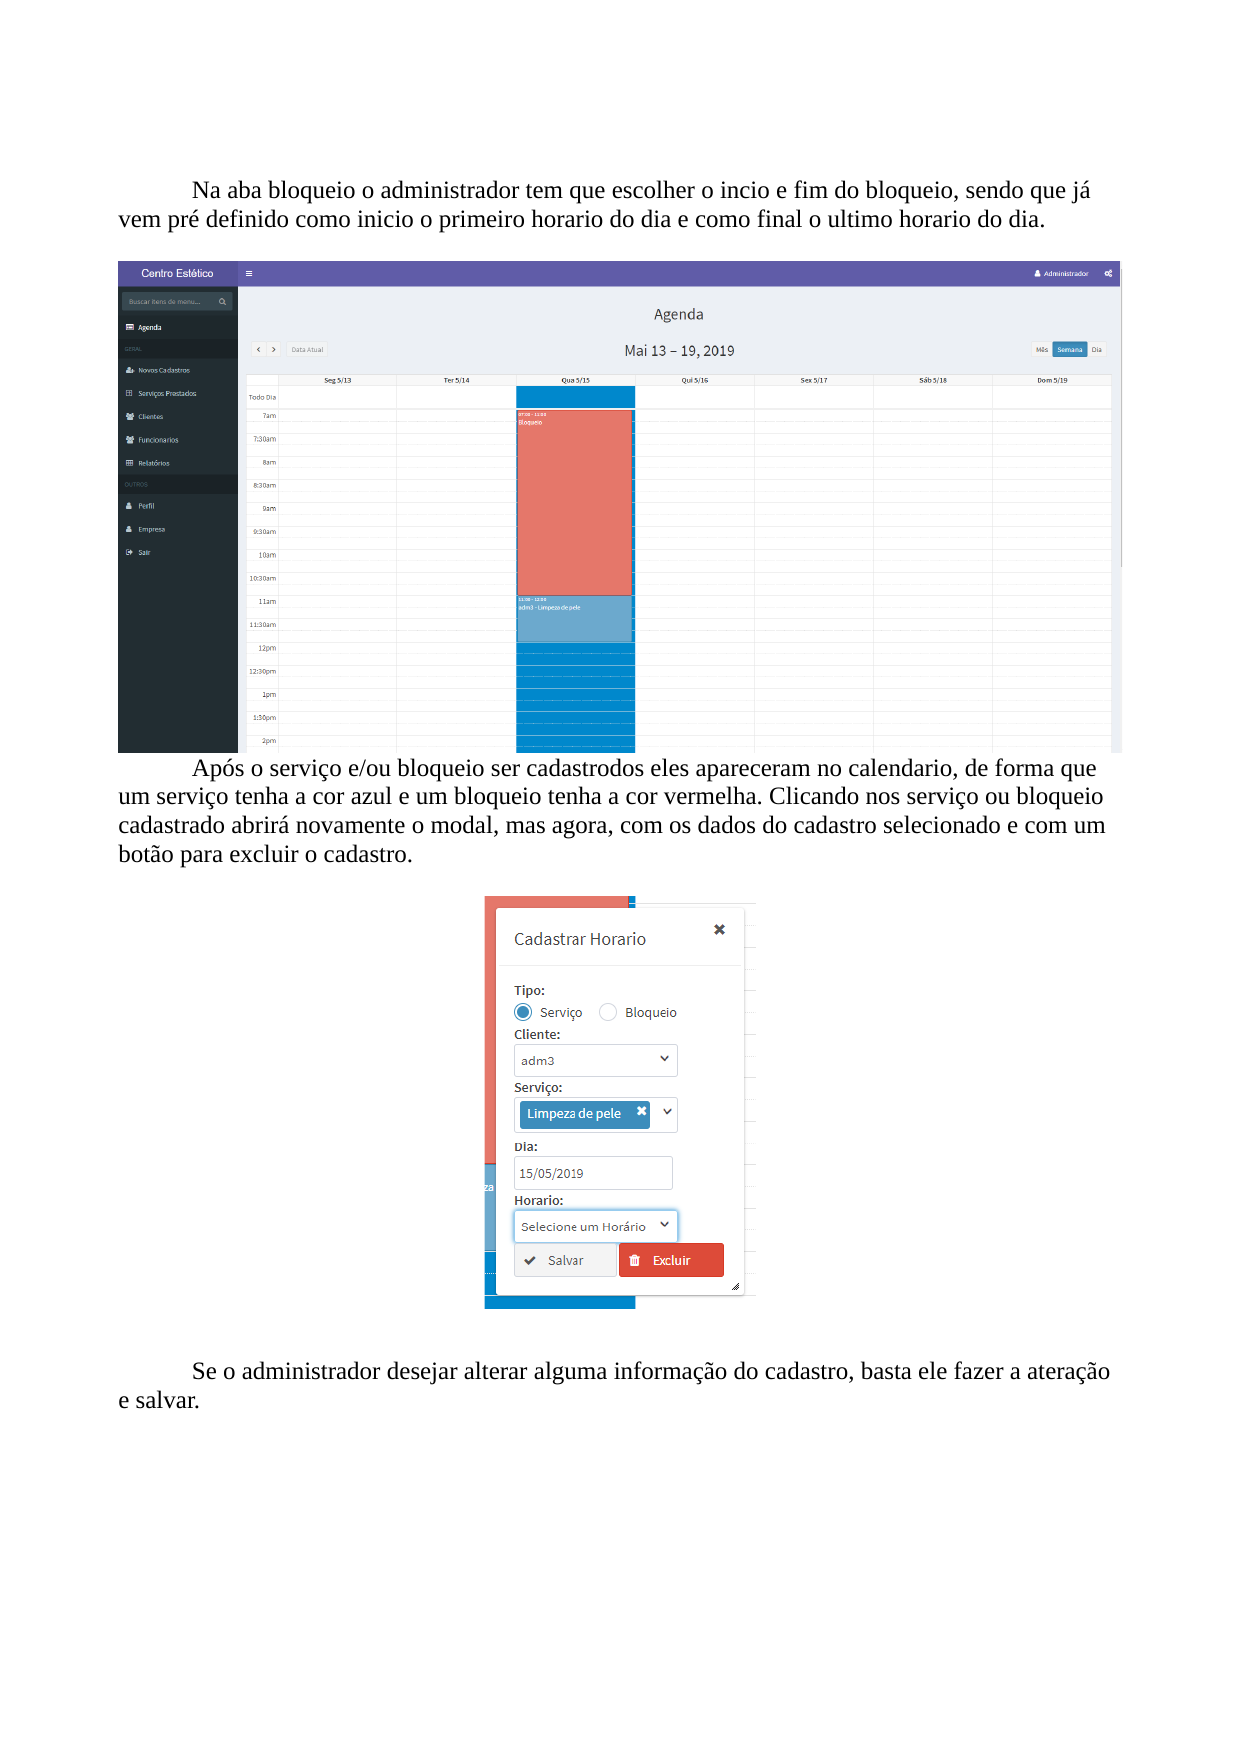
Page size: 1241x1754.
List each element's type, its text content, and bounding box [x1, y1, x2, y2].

picture [118, 261, 1123, 753]
text Após o serviço e/ou bloqueio ser cadastrodos eles apareceram no calendario, de forma que um serviço tenha a cor azul e um bloqueio tenha a cor vermelha. Clicando nos serviço ou bloqueio cadastrado abrirá novamente o modal, mas agora, com os dados do cadastro selecionado e com um botão para excluir o cadastro. [118, 753, 1122, 868]
text Se o administrador desejar alterar alguma informação do cadastro, basta ele fazer a ateração e salvar. [118, 1356, 1122, 1414]
text Na aba bloqueio o administrador tem que escolher o incio e fim do bloqueio, sendo que já vem pré definido como inicio o primeiro horario do dia e como final o ultimo horario do dia. [118, 176, 1122, 233]
picture [484, 896, 756, 1309]
